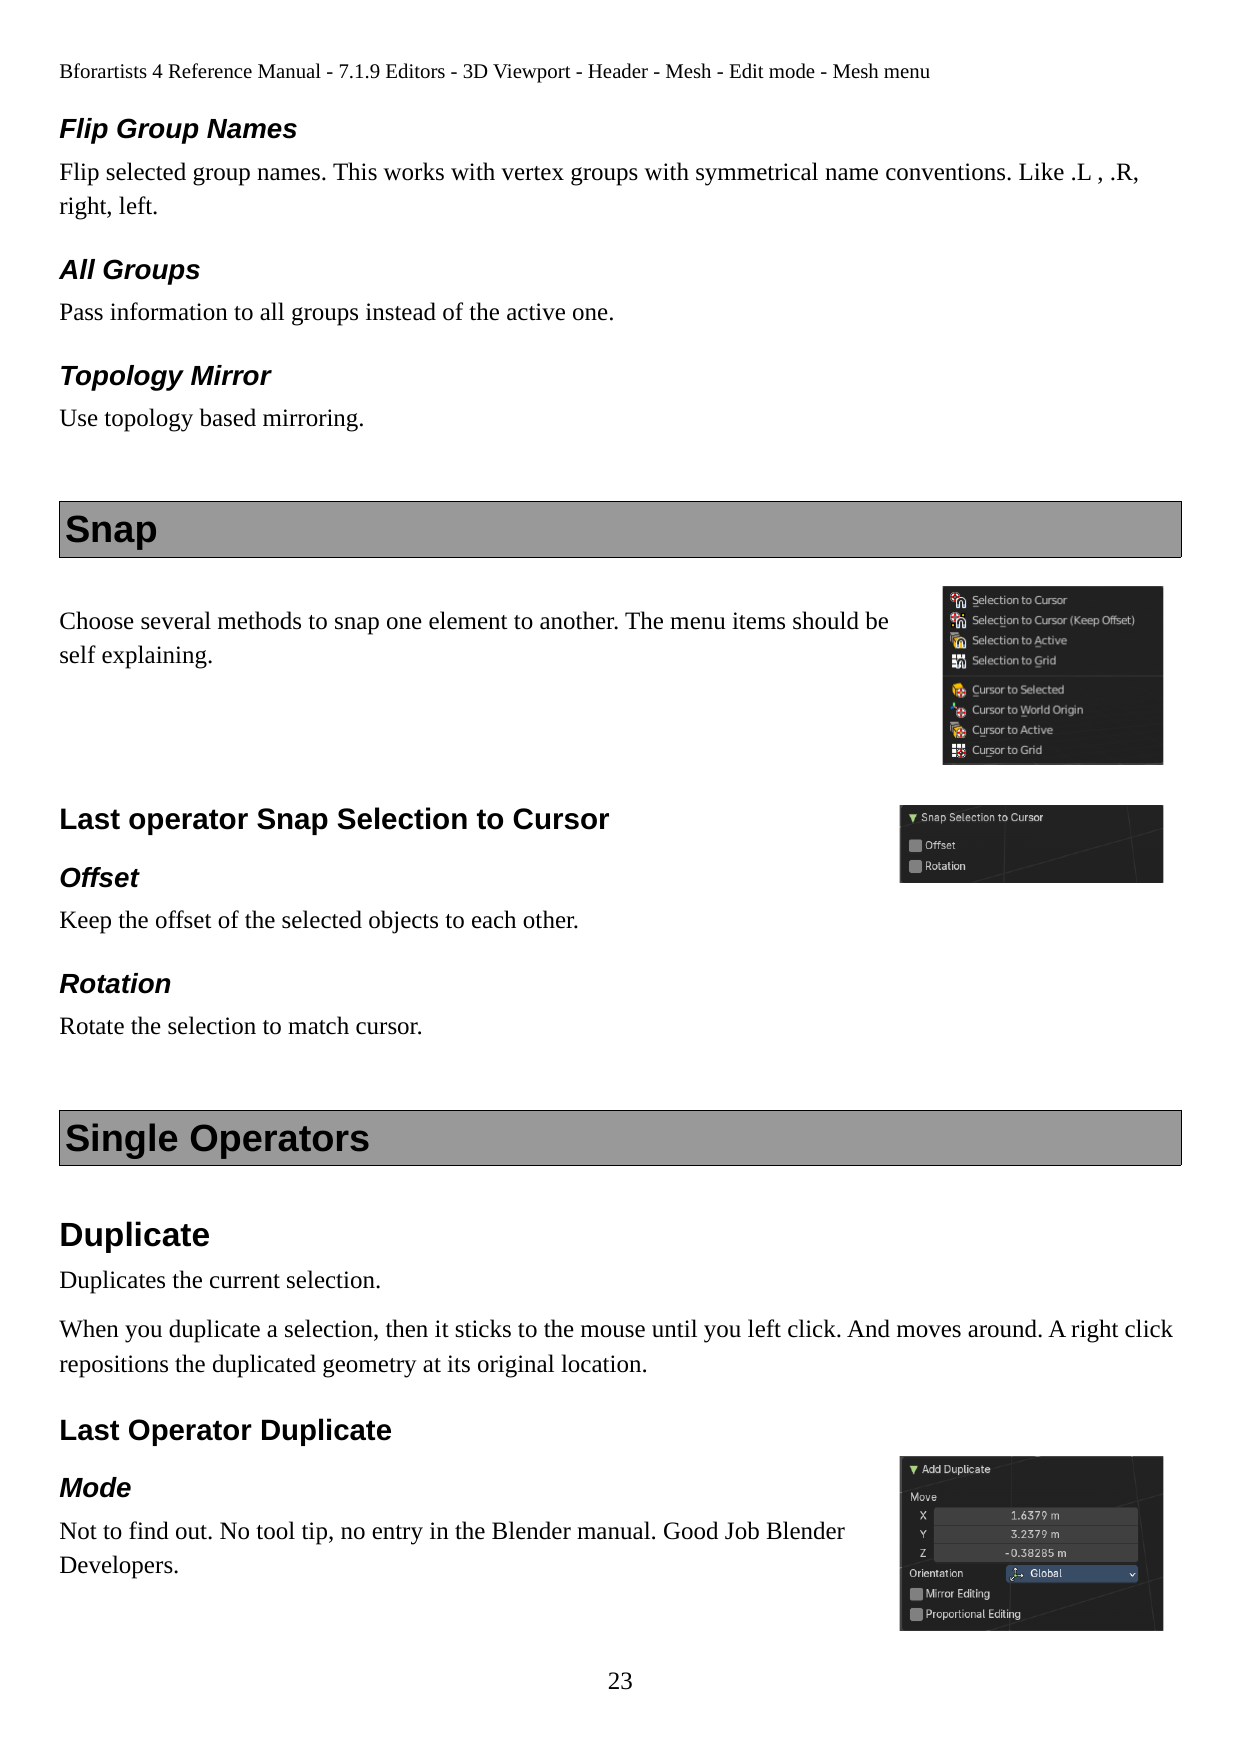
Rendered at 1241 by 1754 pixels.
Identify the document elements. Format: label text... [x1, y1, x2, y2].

text When you duplicate a selection, then it sticks to the mouse until you left click. And moves around. A right click repositions the duplicated geometry at its original location. [59, 1314, 1181, 1378]
subtitle [1164, 1471, 1181, 1503]
text Duplicates the current selection. [59, 1266, 1181, 1294]
text Choose several methods to snap one element to another. The menu items should be self explaining. [59, 606, 942, 669]
table_header Snap [60, 502, 1181, 557]
table_header Single Operators [60, 1111, 1181, 1165]
subtitle Duplicate [59, 1214, 1181, 1253]
subtitle Last operator Snap Selection to Cursor [59, 802, 1181, 836]
text Use topology based mirroring. [59, 403, 1181, 432]
subtitle Topology Mirror [59, 359, 1181, 391]
subtitle Flip Group Names [59, 113, 1181, 144]
text Not to find out. No tool tip, no entry in the Blender manual. Good Job Blender Developers. [59, 1516, 899, 1579]
text Keep the offset of the selected objects to each other. [59, 905, 1181, 934]
picture [899, 1456, 1164, 1631]
text Rotate the selection to match cursor. [59, 1011, 1181, 1040]
subtitle Last Operator Duplicate [59, 1413, 1181, 1446]
text Pass information to all groups instead of the active one. [59, 297, 1181, 326]
subtitle Rotation [59, 967, 1181, 999]
subtitle Mode [59, 1471, 899, 1503]
picture [899, 805, 1164, 883]
subtitle All Groups [59, 253, 1181, 285]
text Flip selected group names. This works with vertex groups with symmetrical name conventions. Like .L , .R, right, left. [59, 157, 1181, 220]
subtitle Offset [59, 861, 1181, 893]
picture [942, 586, 1164, 765]
